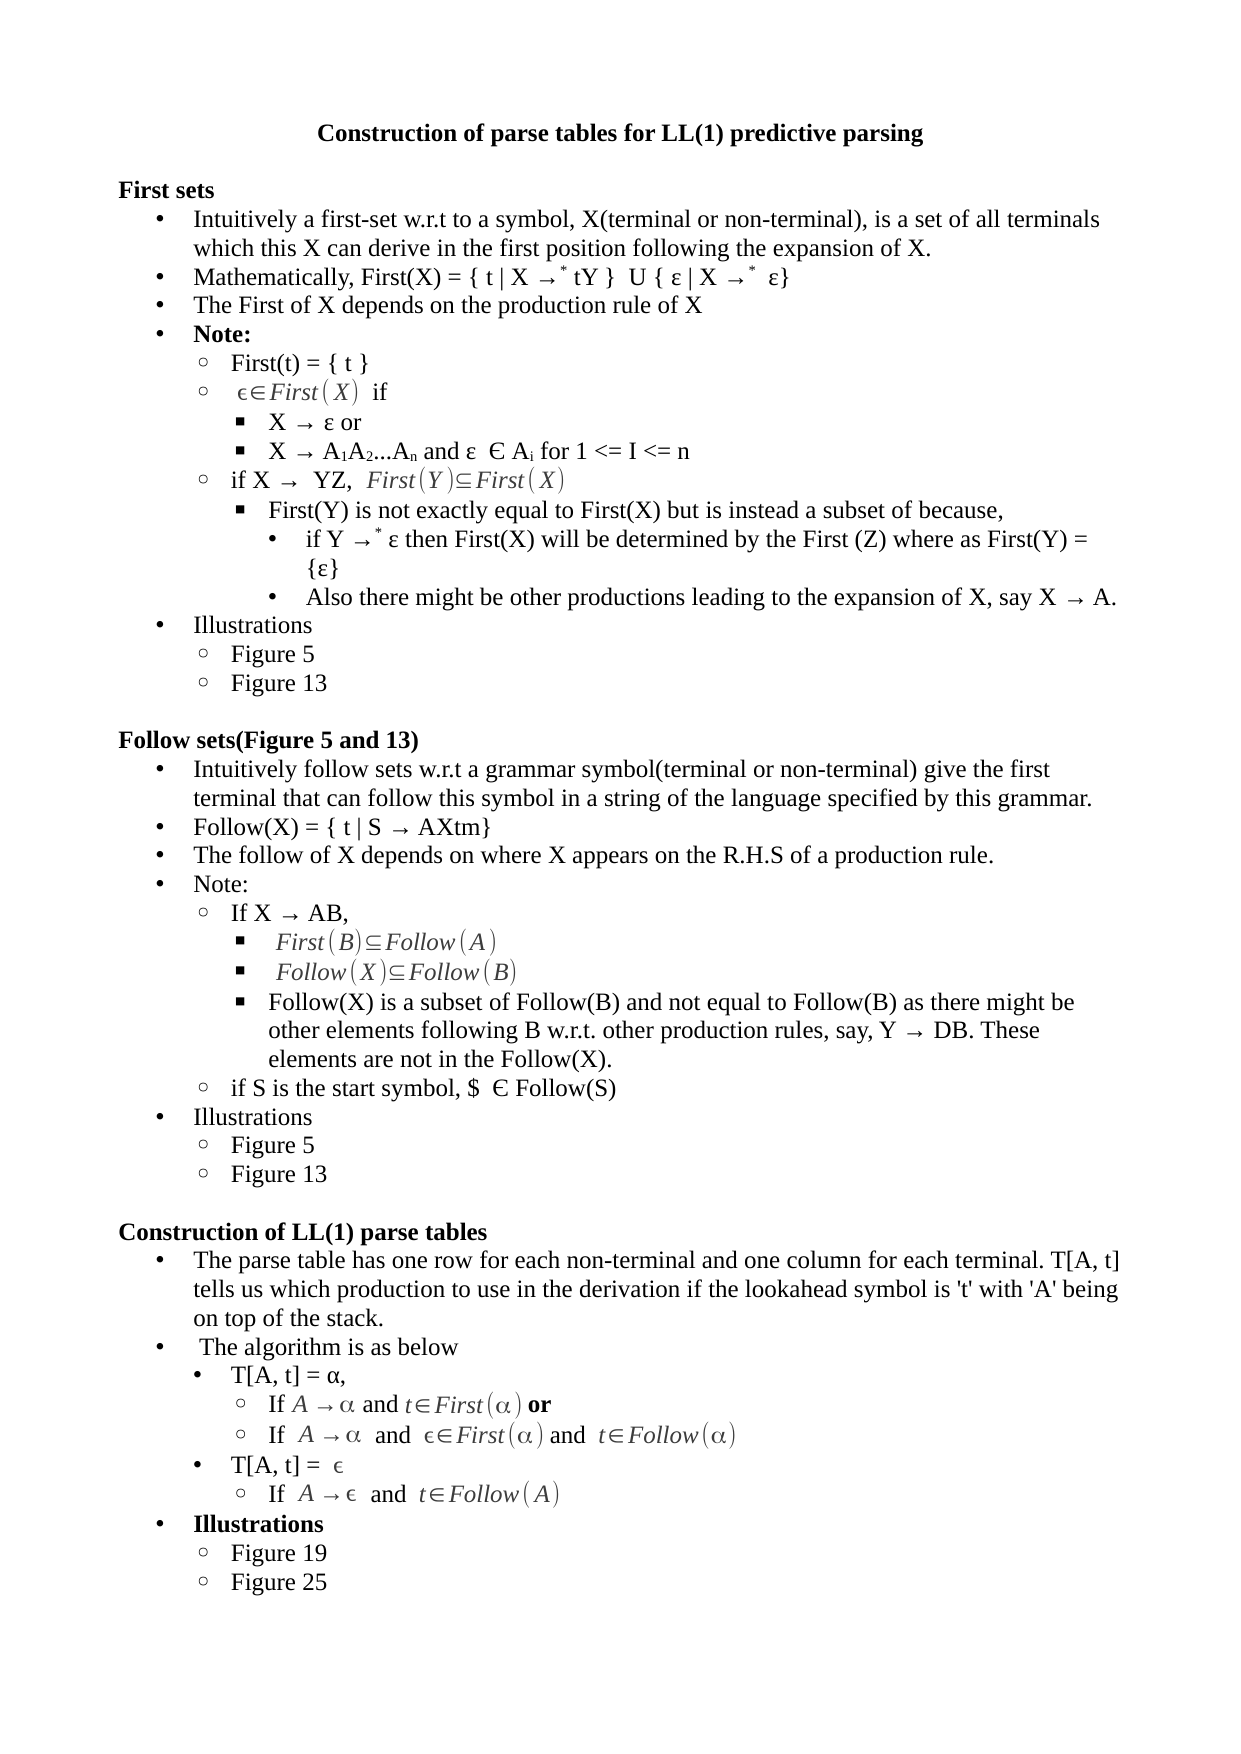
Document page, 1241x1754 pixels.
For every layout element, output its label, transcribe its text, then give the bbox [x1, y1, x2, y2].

list If and and [231, 1420, 1122, 1450]
list The First of X depends on the production rule of X [156, 291, 1122, 319]
list The parse table has one row for each non-terminal and one column for each terminal. T[A, t] tells us which production to use in the derivation if the lookahead symbol is 't' with 'A' being on top of the stack. [156, 1245, 1122, 1332]
list Figure 25 [193, 1567, 1122, 1596]
list Figure 5 [193, 1130, 1122, 1159]
list Follow(X) = { t | S → AXtm} [156, 812, 1122, 840]
list Figure 13 [193, 668, 1122, 697]
text First sets [118, 176, 1122, 204]
list Note: [156, 869, 1122, 898]
list The algorithm is as below [156, 1332, 1122, 1360]
list Also there might be other productions leading to the expansion of X, say X → A. [268, 582, 1122, 610]
list Intuitively follow sets w.r.t a grammar symbol(terminal or non-terminal) give the first terminal that can follow this symbol in a string of the language specified by this grammar. [156, 754, 1122, 812]
list Intuitively a first-set w.r.t to a symbol, X(terminal or non-terminal), is a set of all terminals which this X can derive in the first position following the expansion of X. [156, 204, 1122, 262]
list if S is the start symbol, $ Є Follow(S) [193, 1073, 1122, 1102]
list First(t) = { t } [193, 348, 1122, 377]
list T[A, t] = α, [193, 1360, 1122, 1389]
text Construction of LL(1) parse tables [118, 1217, 1122, 1245]
list Illustrations [156, 1509, 1122, 1538]
list if X → YZ, [193, 465, 1122, 495]
list X → ε or [231, 407, 1122, 436]
text Follow sets(Figure 5 and 13) [118, 725, 1122, 754]
list Mathematically, First(X) = { t | X →* tY } U { ε | X →* ε} [156, 262, 1122, 291]
list Figure 13 [193, 1159, 1122, 1188]
list T[A, t] = [193, 1450, 1122, 1479]
list X → A1A2...An and ε Є Ai for 1 <= I <= n [231, 436, 1122, 465]
list if Y →* ε then First(X) will be determined by the First (Z) where as First(Y) = {ε} [268, 524, 1122, 582]
list Follow(X) is a subset of Follow(B) and not equal to Follow(B) as there might be other elements following B w.r.t. other production rules, say, Y → DB. These elements are not in the Follow(X). [231, 987, 1122, 1073]
list If X → AB, [193, 898, 1122, 927]
list if [193, 377, 1122, 407]
list Illustrations [156, 610, 1122, 639]
list Illustrations [156, 1102, 1122, 1130]
list First(Y) is not exactly equal to First(X) but is instead a subset of because, [231, 495, 1122, 524]
list Note: [156, 319, 1122, 348]
text Construction of parse tables for LL(1) predictive parsing [118, 118, 1122, 147]
list Ifandor [231, 1389, 1122, 1420]
list The follow of X depends on where X appears on the R.H.S of a production rule. [156, 840, 1122, 869]
list If and [231, 1479, 1122, 1509]
list Figure 19 [193, 1538, 1122, 1567]
list Figure 5 [193, 639, 1122, 668]
